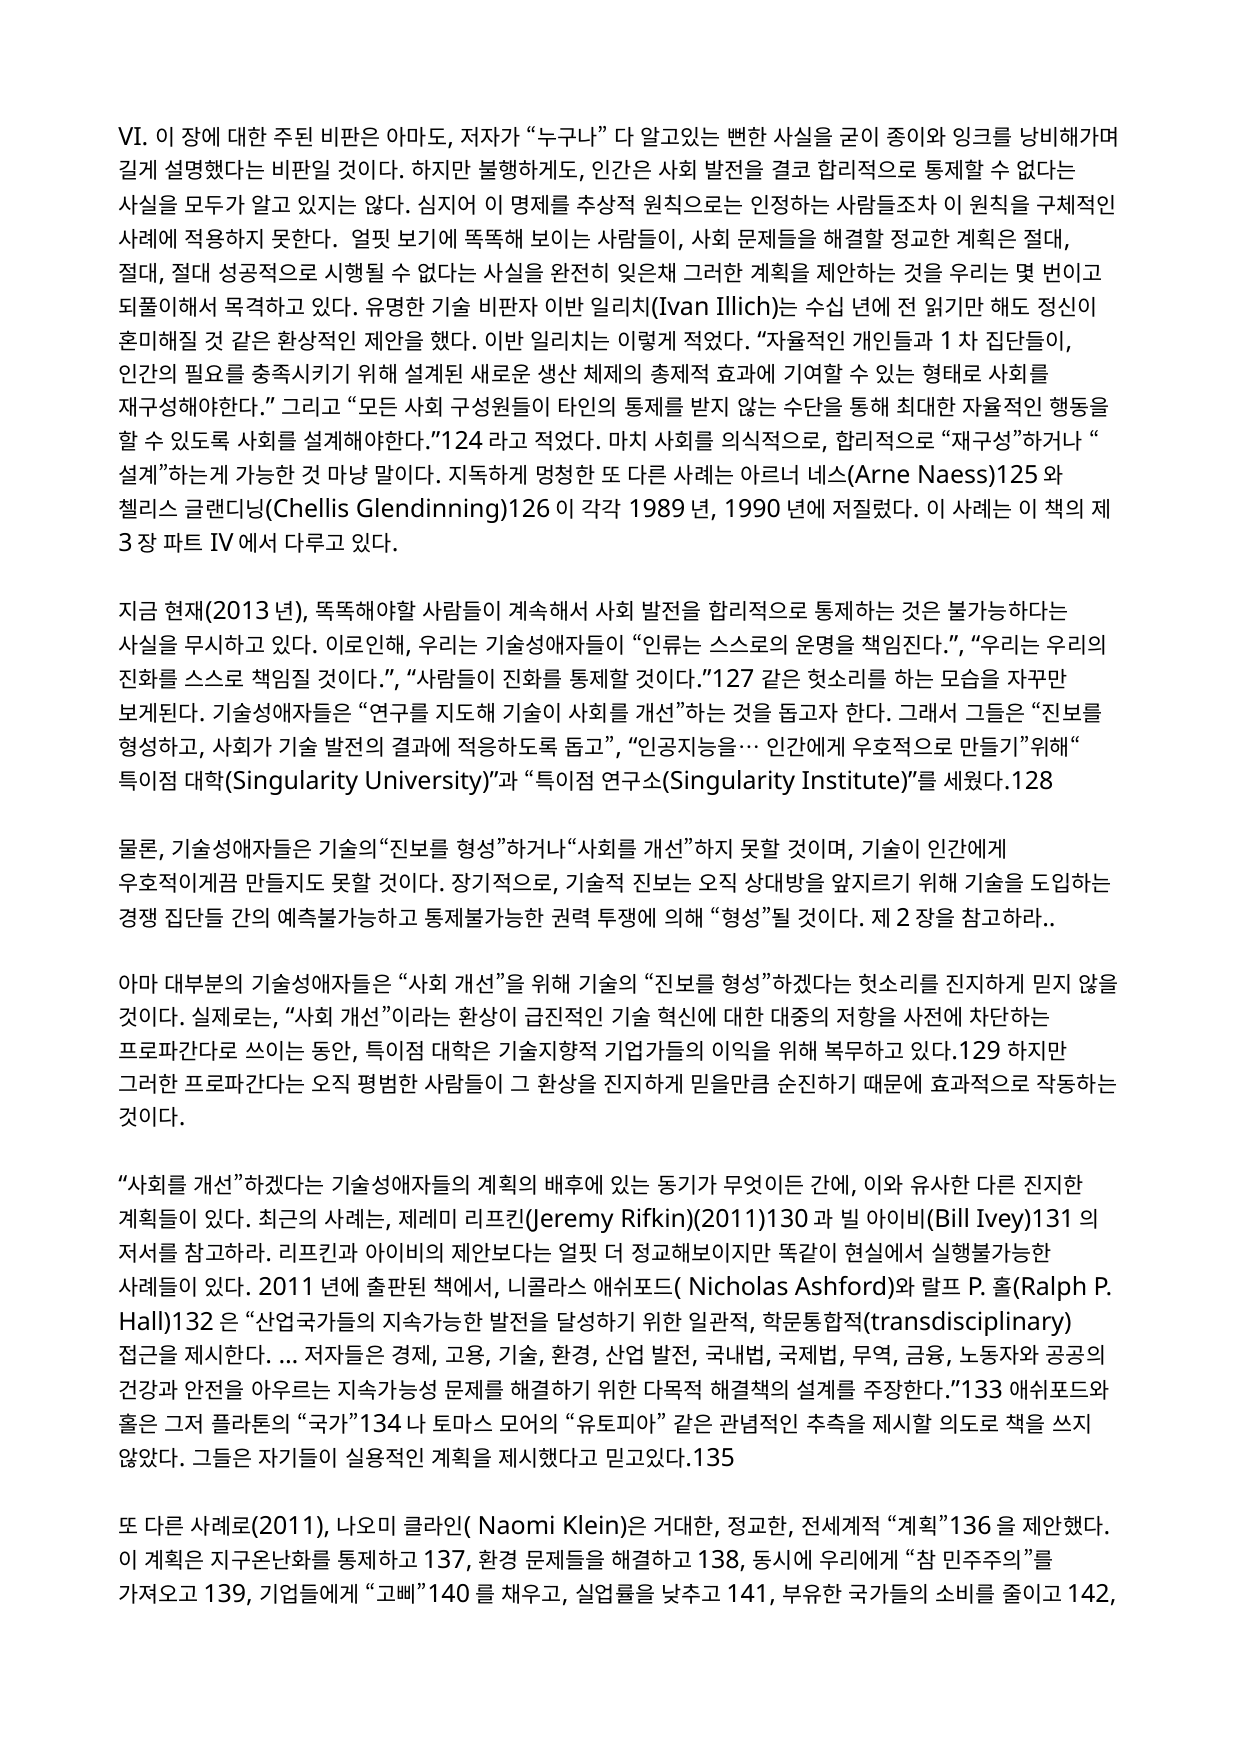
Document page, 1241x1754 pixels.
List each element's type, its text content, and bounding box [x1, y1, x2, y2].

text “사회를 개선”하겠다는 기술성애자들의 계획의 배후에 있는 동기가 무엇이든 간에, 이와 유사한 다른 진지한 계획들이 있다. 최근의 사례는, 제레미 리프킨(Jeremy Rifkin)(2011)130과 빌 아이비(Bill Ivey)131의 저서를 참고하라. 리프킨과 아이비의 제안보다는 얼핏 더 정교해보이지만 똑같이 현실에서 실행불가능한 사례들이 있다. 2011년에 출판된 책에서, 니콜라스 애쉬포드( Nicholas Ashford)와 랄프 P. 홀(Ralph P. Hall)132은 “산업국가들의 지속가능한 발전을 달성하기 위한 일관적, 학문통합적(transdisciplinary) 접근을 제시한다. … 저자들은 경제, 고용, 기술, 환경, 산업 발전, 국내법, 국제법, 무역, 금융, 노동자와 공공의 건강과 안전을 아우르는 지속가능성 문제를 해결하기 위한 다목적 해결책의 설계를 주장한다.”133 애쉬포드와 홀은 그저 플라톤의 “국가”134나 토마스 모어의 “유토피아” 같은 관념적인 추측을 제시할 의도로 책을 쓰지 않았다. 그들은 자기들이 실용적인 계획을 제시했다고 믿고있다.135 [118, 1167, 1122, 1473]
text 또 다른 사례로(2011), 나오미 클라인( Naomi Klein)은 거대한, 정교한, 전세계적 “계획”136을 제안했다. 이 계획은 지구온난화를 통제하고137, 환경 문제들을 해결하고138, 동시에 우리에게 “참 민주주의”를 가져오고139, 기업들에게 “고삐”140를 채우고, 실업률을 낮추고141, 부유한 국가들의 소비를 줄이고142, [118, 1507, 1122, 1610]
text VI. 이 장에 대한 주된 비판은 아마도, 저자가 “누구나” 다 알고있는 뻔한 사실을 굳이 종이와 잉크를 낭비해가며 길게 설명했다는 비판일 것이다. 하지만 불행하게도, 인간은 사회 발전을 결코 합리적으로 통제할 수 없다는 사실을 모두가 알고 있지는 않다. 심지어 이 명제를 추상적 원칙으로는 인정하는 사람들조차 이 원칙을 구체적인 사례에 적용하지 못한다. 얼핏 보기에 똑똑해 보이는 사람들이, 사회 문제들을 해결할 정교한 계획은 절대, 절대, 절대 성공적으로 시행될 수 없다는 사실을 완전히 잊은채 그러한 계획을 제안하는 것을 우리는 몇 번이고 되풀이해서 목격하고 있다. 유명한 기술 비판자 이반 일리치(Ivan Illich)는 수십 년에 전 읽기만 해도 정신이 혼미해질 것 같은 환상적인 제안을 했다. 이반 일리치는 이렇게 적었다. “자율적인 개인들과 1차 집단들이, 인간의 필요를 충족시키기 위해 설계된 새로운 생산 체제의 총제적 효과에 기여할 수 있는 형태로 사회를 재구성해야한다.” 그리고 “모든 사회 구성원들이 타인의 통제를 받지 않는 수단을 통해 최대한 자율적인 행동을 할 수 있도록 사회를 설계해야한다.”124라고 적었다. 마치 사회를 의식적으로, 합리적으로 “재구성”하거나 “설계”하는게 가능한 것 마냥 말이다. 지독하게 멍청한 또 다른 사례는 아르너 네스(Arne Naess)125와 첼리스 글랜디닝(Chellis Glendinning)126이 각각 1989년, 1990년에 저질렀다. 이 사례는 이 책의 제3장 파트 IV에서 다루고 있다. [118, 118, 1122, 558]
text 아마 대부분의 기술성애자들은 “사회 개선”을 위해 기술의 “진보를 형성”하겠다는 헛소리를 진지하게 믿지 않을 것이다. 실제로는, “사회 개선”이라는 환상이 급진적인 기술 혁신에 대한 대중의 저항을 사전에 차단하는 프로파간다로 쓰이는 동안, 특이점 대학은 기술지향적 기업가들의 이익을 위해 복무하고 있다.129 하지만 그러한 프로파간다는 오직 평범한 사람들이 그 환상을 진지하게 믿을만큼 순진하기 때문에 효과적으로 작동하는 것이다. [118, 967, 1122, 1133]
text 지금 현재(2013년), 똑똑해야할 사람들이 계속해서 사회 발전을 합리적으로 통제하는 것은 불가능하다는 사실을 무시하고 있다. 이로인해, 우리는 기술성애자들이 “인류는 스스로의 운명을 책임진다.”, “우리는 우리의 진화를 스스로 책임질 것이다.”, “사람들이 진화를 통제할 것이다.”127 같은 헛소리를 하는 모습을 자꾸만 보게된다. 기술성애자들은 “연구를 지도해 기술이 사회를 개선”하는 것을 돕고자 한다. 그래서 그들은 “진보를 형성하고, 사회가 기술 발전의 결과에 적응하도록 돕고”, “인공지능을… 인간에게 우호적으로 만들기”위해“특이점 대학(Singularity University)”과 “특이점 연구소(Singularity Institute)”를 세웠다.128 [118, 593, 1122, 797]
text 물론, 기술성애자들은 기술의“진보를 형성”하거나“사회를 개선”하지 못할 것이며, 기술이 인간에게 우호적이게끔 만들지도 못할 것이다. 장기적으로, 기술적 진보는 오직 상대방을 앞지르기 위해 기술을 도입하는 경쟁 집단들 간의 예측불가능하고 통제불가능한 권력 투쟁에 의해 “형성”될 것이다. 제2장을 참고하라.. [118, 831, 1122, 933]
